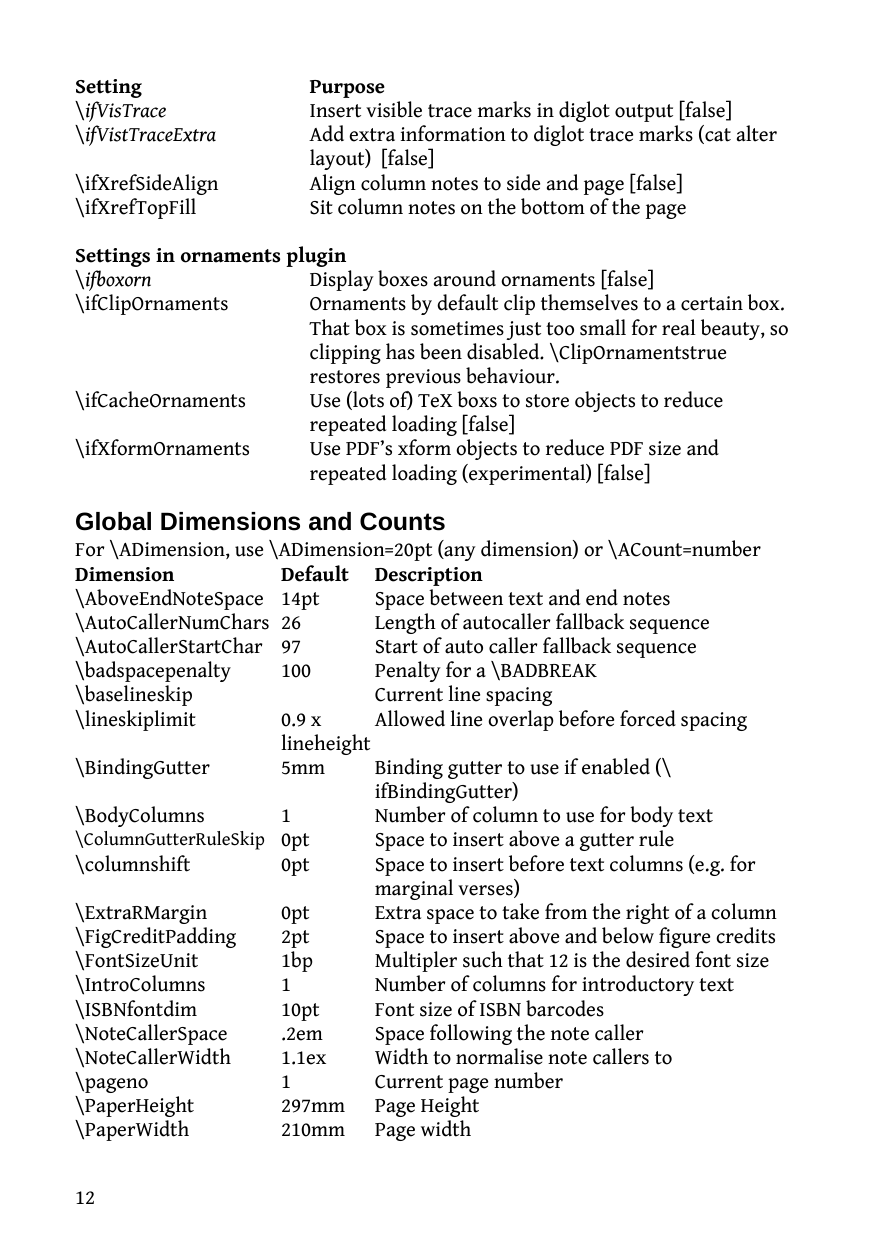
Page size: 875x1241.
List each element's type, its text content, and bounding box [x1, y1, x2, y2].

table_cell Sit column notes on the bottom of the page [309, 196, 796, 220]
table_cell \ColumnGutterRuleSkip [75, 829, 281, 853]
table_cell Current line spacing [375, 684, 798, 708]
table_cell Binding gutter to use if enabled (\ifBindingGutter) [375, 756, 798, 804]
table_cell 1 [281, 974, 374, 998]
table_cell \baselineskip [75, 684, 281, 708]
table_cell \ifClipOrnaments [75, 293, 309, 389]
table_cell \FigCreditPadding [75, 925, 281, 949]
table_cell Space between text and end notes [375, 587, 798, 611]
table_cell Insert visible trace marks in diglot output [false] [309, 99, 796, 123]
table_cell \ifVistTraceExtra [75, 123, 309, 172]
table_cell \ifCacheOrnaments [75, 389, 309, 437]
table_cell \columnshift [75, 853, 281, 901]
table_cell \PaperWidth [75, 1119, 281, 1143]
table_cell Ornaments by default clip themselves to a certain box. That box is sometimes just too small for real beauty, so clipping has been disabled. \ClipOrnamentstrue restores previous behaviour. [309, 293, 796, 389]
table_cell Allowed line overlap before forced spacing [375, 708, 798, 756]
table_cell 100 [281, 660, 374, 684]
table_cell \FontSizeUnit [75, 950, 281, 974]
table_cell Number of column to use for body text [375, 805, 798, 829]
table_cell Width to normalise note callers to [375, 1046, 798, 1070]
table_header Purpose [309, 75, 796, 99]
table_cell \pageno [75, 1070, 281, 1094]
table_cell \AutoCallerStartChar [75, 635, 281, 659]
table_cell 14pt [281, 587, 374, 611]
table_cell 10pt [281, 998, 374, 1022]
table_cell \AutoCallerNumChars [75, 611, 281, 635]
list For \ADimension, use \ADimension=20pt (any dimension) or \ACount=number [75, 539, 799, 563]
table_cell Current page number [375, 1070, 798, 1094]
table_cell \NoteCallerSpace [75, 1022, 281, 1046]
table_cell \ExtraRMargin [75, 901, 281, 925]
table_header Default [281, 563, 374, 587]
subtitle Global Dimensions and Counts [75, 507, 799, 535]
table_cell Space to insert before text columns (e.g. for marginal verses) [375, 853, 798, 901]
table_cell Display boxes around ornaments [false] [309, 268, 796, 292]
table_cell 0.9 x lineheight [281, 708, 374, 756]
table_cell Penalty for a \BADBREAK [375, 660, 798, 684]
table_cell 210mm [281, 1119, 374, 1143]
table_cell Space following the note caller [375, 1022, 798, 1046]
table_cell Settings in ornaments plugin [75, 244, 796, 268]
table_cell Add extra information to diglot trace marks (cat alter layout) [false] [309, 123, 796, 172]
table_cell 1.1ex [281, 1046, 374, 1070]
table_cell Page Height [375, 1095, 798, 1119]
table_header Dimension [75, 563, 281, 587]
table_cell 26 [281, 611, 374, 635]
table_cell \ifXformOrnaments [75, 438, 309, 486]
table_cell Length of autocaller fallback sequence [375, 611, 798, 635]
table_cell Start of auto caller fallback sequence [375, 635, 798, 659]
table_cell 1 [281, 805, 374, 829]
table_cell \NoteCallerWidth [75, 1046, 281, 1070]
table_cell Font size of ISBN barcodes [375, 998, 798, 1022]
table_cell 0pt [281, 853, 374, 901]
table_cell 1bp [281, 950, 374, 974]
table_cell Extra space to take from the right of a column [375, 901, 798, 925]
table_cell [75, 220, 309, 244]
table_cell Page width [375, 1119, 798, 1143]
table_cell 1 [281, 1070, 374, 1094]
table_cell \ISBNfontdim [75, 998, 281, 1022]
table_cell \PaperHeight [75, 1095, 281, 1119]
table_cell 297mm [281, 1095, 374, 1119]
table_cell Space to insert above a gutter rule [375, 829, 798, 853]
table_cell 5mm [281, 756, 374, 804]
table_cell \lineskiplimit [75, 708, 281, 756]
table_cell \ifboxorn [75, 268, 309, 292]
table_cell Multipler such that 12 is the desired font size [375, 950, 798, 974]
table_cell \badspacepenalty [75, 660, 281, 684]
table_cell Use (lots of) TeX boxs to store objects to reduce repeated loading [false] [309, 389, 796, 437]
table_cell Align column notes to side and page [false] [309, 172, 796, 196]
table_cell \BindingGutter [75, 756, 281, 804]
table_cell .2em [281, 1022, 374, 1046]
table_cell [281, 684, 374, 708]
table_header Description [375, 563, 798, 587]
table_cell 2pt [281, 925, 374, 949]
table_cell 0pt [281, 829, 374, 853]
table_cell Use PDF’s xform objects to reduce PDF size and repeated loading (experimental) [false] [309, 438, 796, 486]
table_cell \IntroColumns [75, 974, 281, 998]
table_cell Space to insert above and below figure credits [375, 925, 798, 949]
table_cell [309, 220, 796, 244]
table_cell \ifXrefSideAlign [75, 172, 309, 196]
table_cell \BodyColumns [75, 805, 281, 829]
table_cell \ifVisTrace [75, 99, 309, 123]
table_cell 97 [281, 635, 374, 659]
table_cell \ifXrefTopFill [75, 196, 309, 220]
table_cell 0pt [281, 901, 374, 925]
table_header Setting [75, 75, 309, 99]
table_cell \AboveEndNoteSpace [75, 587, 281, 611]
table_cell Number of columns for introductory text [375, 974, 798, 998]
